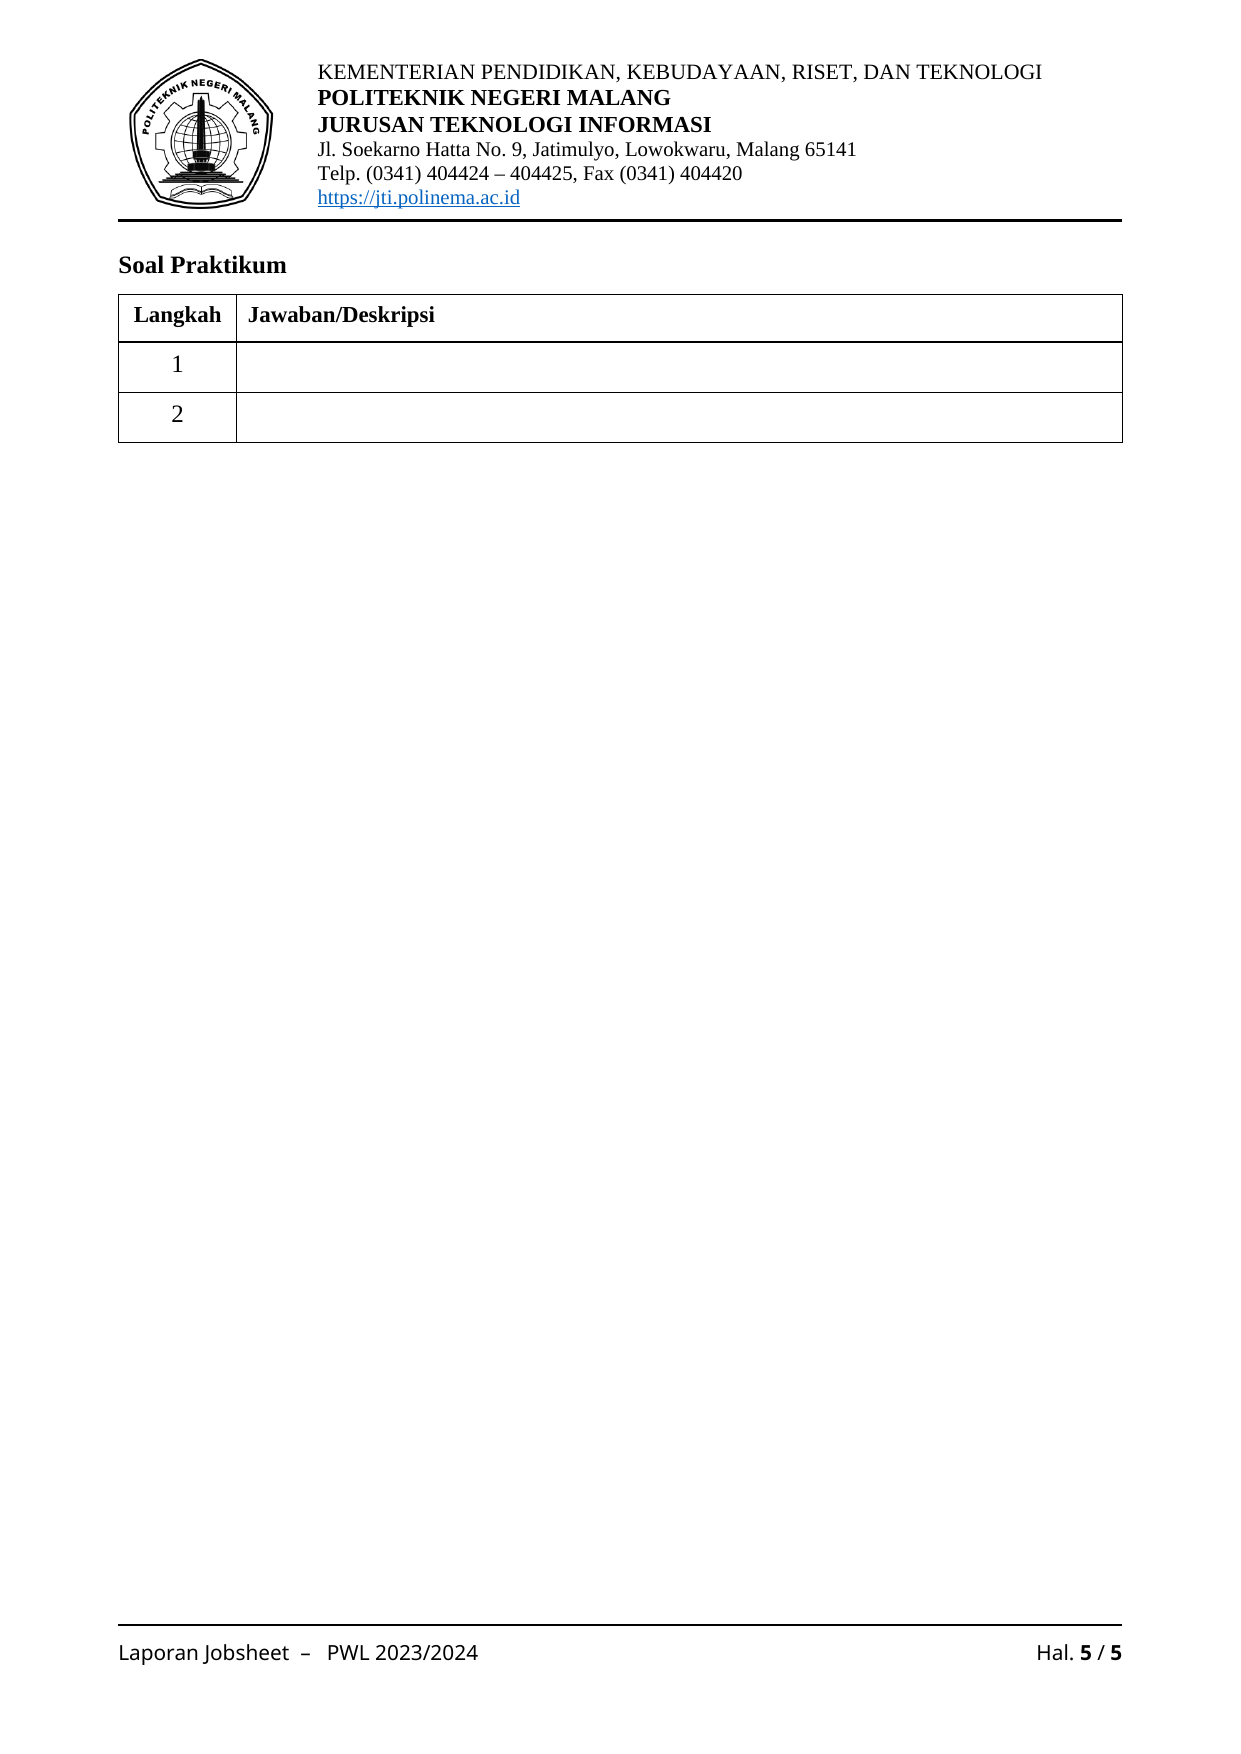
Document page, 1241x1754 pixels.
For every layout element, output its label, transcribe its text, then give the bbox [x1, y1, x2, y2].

table_cell [237, 393, 1122, 442]
table_header Langkah [119, 295, 236, 341]
table_cell [237, 343, 1122, 392]
text Soal Praktikum [118, 250, 1122, 279]
picture [129, 59, 275, 209]
table_cell 1 [119, 343, 236, 392]
table_header Jawaban/Deskripsi [237, 295, 1122, 341]
table_cell 2 [119, 393, 236, 442]
